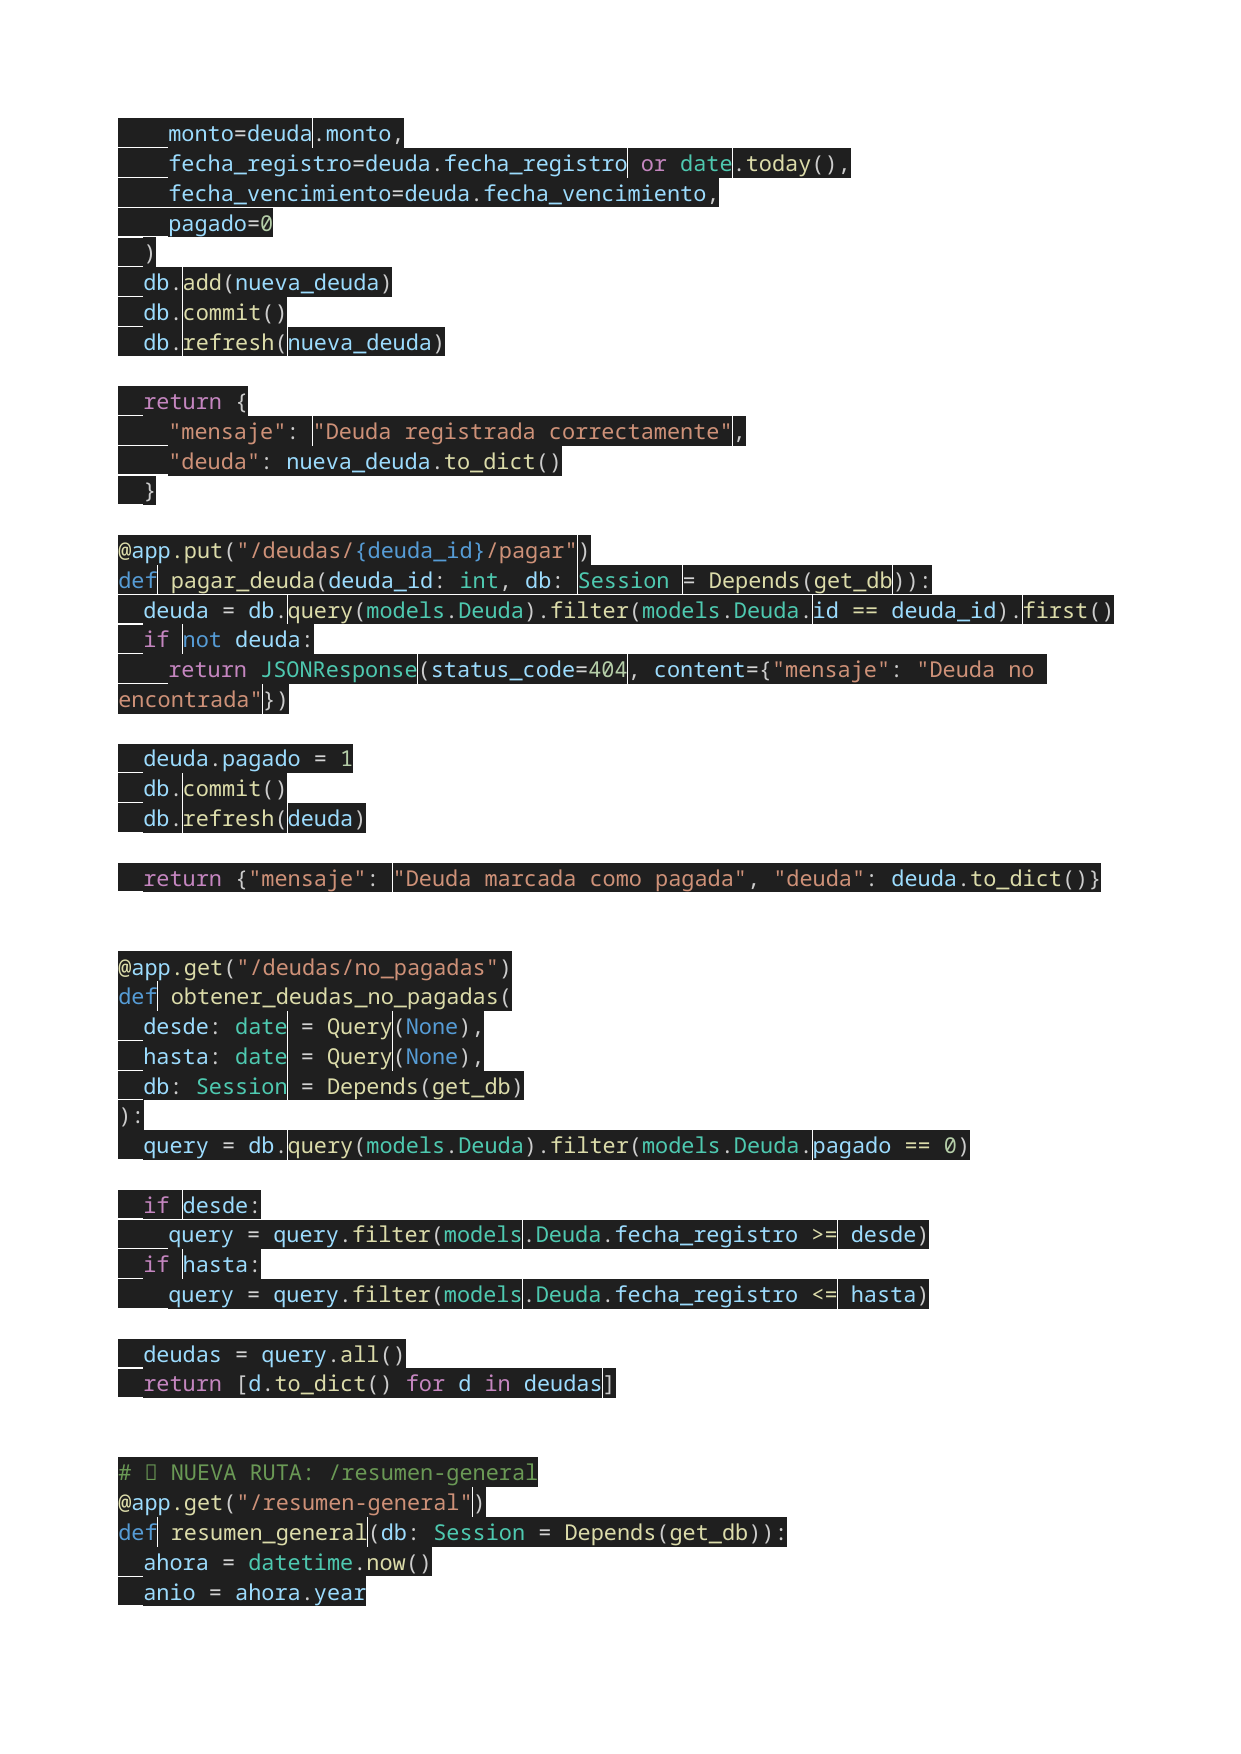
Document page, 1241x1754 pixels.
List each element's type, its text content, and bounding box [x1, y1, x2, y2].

text return { [118, 386, 1122, 416]
text @app.get("/deudas/no_pagadas") [118, 951, 1122, 981]
text query = query.filter(models.Deuda.fecha_registro <= hasta) [118, 1279, 1122, 1309]
text # ✅ NUEVA RUTA: /resumen-general [118, 1457, 1122, 1487]
text query = db.query(models.Deuda).filter(models.Deuda.pagado == 0) [118, 1130, 1122, 1160]
text hasta: date = Query(None), [118, 1041, 1122, 1071]
text desde: date = Query(None), [118, 1011, 1122, 1041]
text db: Session = Depends(get_db) [118, 1071, 1122, 1100]
text "deuda": nueva_deuda.to_dict() [118, 446, 1122, 476]
text ): [118, 1100, 1122, 1130]
text db.refresh(nueva_deuda) [118, 327, 1122, 356]
text @app.get("/resumen-general") [118, 1487, 1122, 1517]
text if desde: [118, 1190, 1122, 1219]
text db.commit() [118, 297, 1122, 327]
text ) [118, 237, 1122, 267]
text def pagar_deuda(deuda_id: int, db: Session = Depends(get_db)): [118, 565, 1122, 594]
text deuda.pagado = 1 [118, 743, 1122, 773]
text db.add(nueva_deuda) [118, 267, 1122, 297]
text return [d.to_dict() for d in deudas] [118, 1368, 1122, 1398]
text fecha_vencimiento=deuda.fecha_vencimiento, [118, 178, 1122, 207]
text @app.put("/deudas/{deuda_id}/pagar") [118, 535, 1122, 565]
text } [118, 476, 1122, 505]
text def resumen_general(db: Session = Depends(get_db)): [118, 1517, 1122, 1547]
text "mensaje": "Deuda registrada correctamente", [118, 416, 1122, 446]
text monto=deuda.monto, [118, 118, 1122, 148]
text return {"mensaje": "Deuda marcada como pagada", "deuda": deuda.to_dict()} [118, 862, 1122, 892]
text deuda = db.query(models.Deuda).filter(models.Deuda.id == deuda_id).first() [118, 594, 1122, 624]
text ahora = datetime.now() [118, 1547, 1122, 1576]
text db.refresh(deuda) [118, 803, 1122, 833]
text def obtener_deudas_no_pagadas( [118, 981, 1122, 1011]
text if hasta: [118, 1249, 1122, 1279]
text fecha_registro=deuda.fecha_registro or date.today(), [118, 148, 1122, 178]
text pagado=0 [118, 207, 1122, 237]
text if not deuda: [118, 624, 1122, 654]
text deudas = query.all() [118, 1338, 1122, 1368]
text query = query.filter(models.Deuda.fecha_registro >= desde) [118, 1219, 1122, 1249]
text anio = ahora.year [118, 1576, 1122, 1606]
text db.commit() [118, 773, 1122, 803]
text return JSONResponse(status_code=404, content={"mensaje": "Deuda no encontrada"}) [118, 654, 1122, 714]
